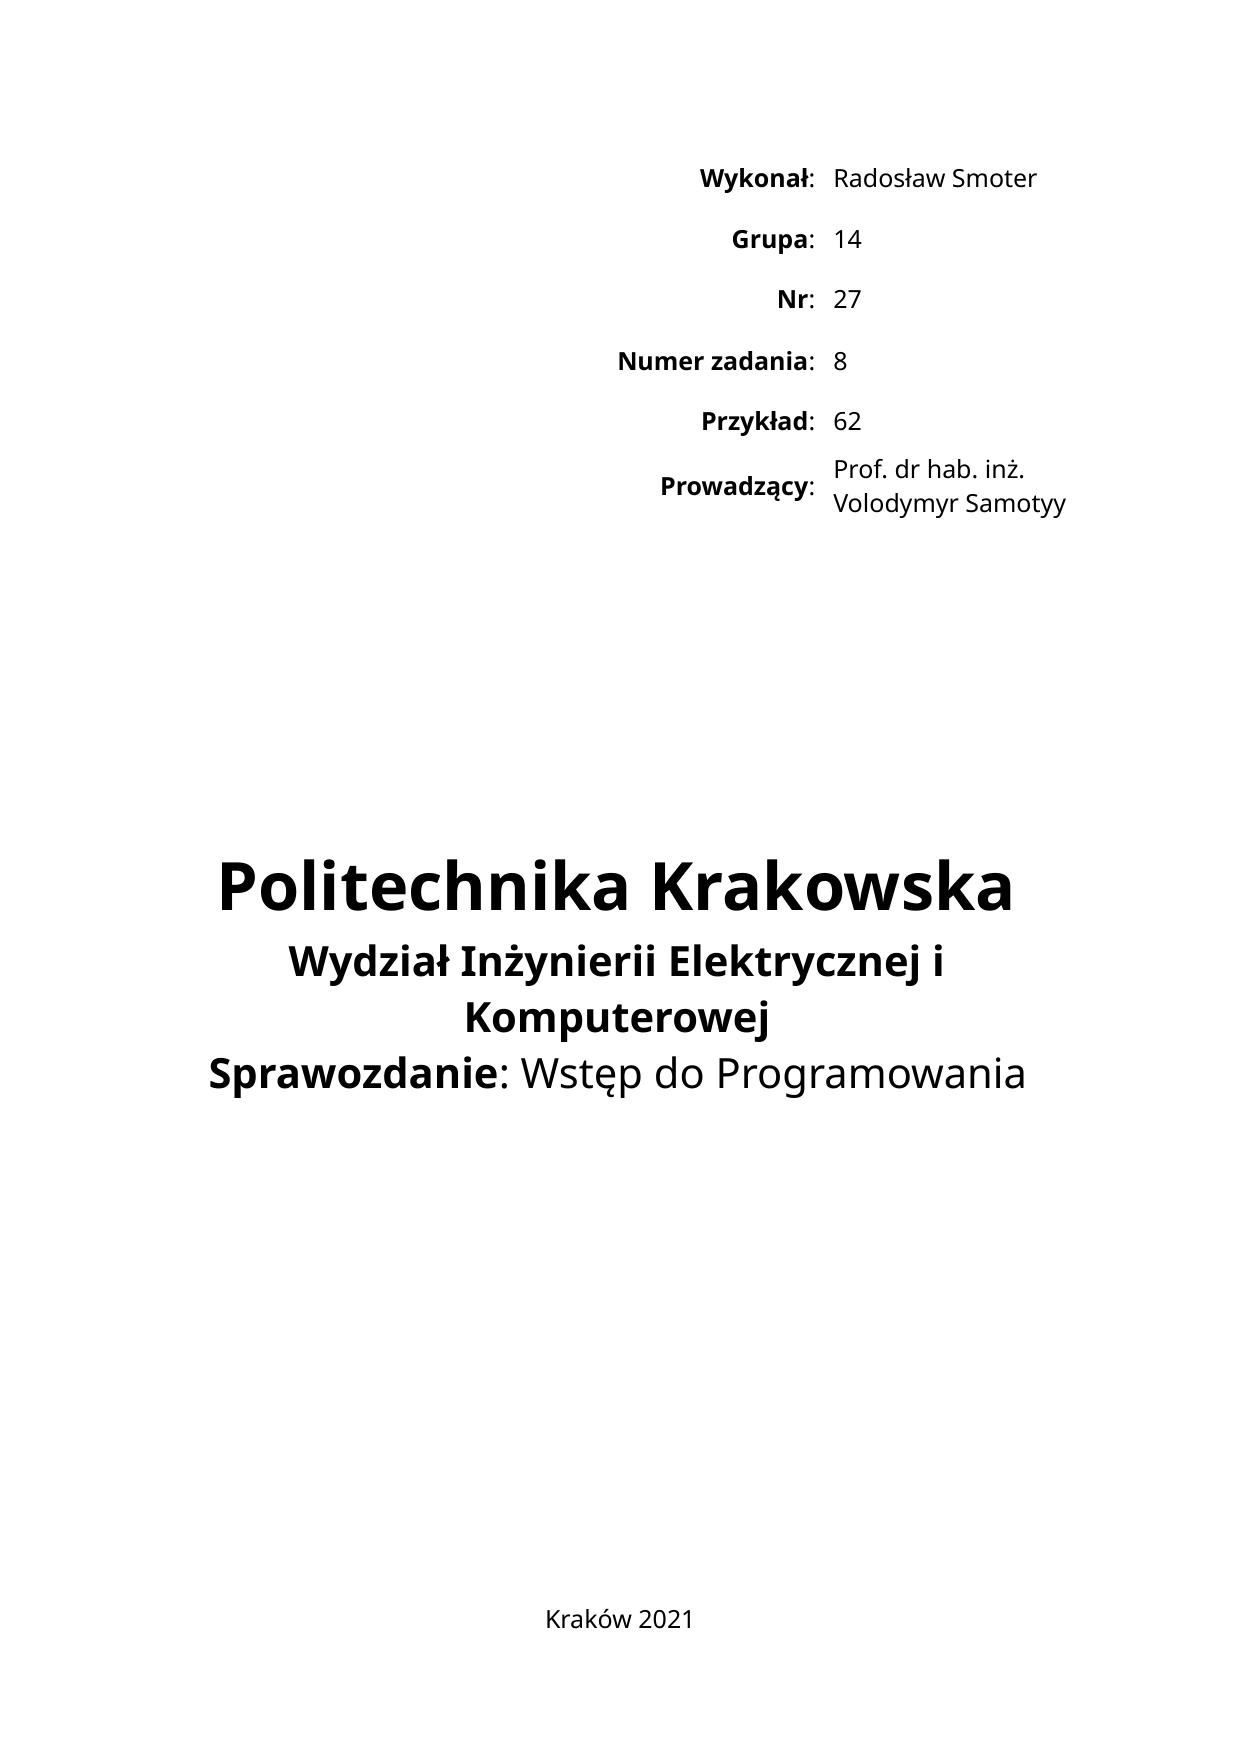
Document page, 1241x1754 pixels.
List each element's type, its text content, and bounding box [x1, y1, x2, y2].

table_cell Prof. dr hab. inż. Volodymyr Samotyy [833, 452, 1123, 520]
table_cell [815, 391, 833, 452]
table_cell Grupa: [118, 208, 815, 269]
table_cell [815, 452, 833, 520]
table_header Radosław Smoter [833, 147, 1123, 208]
table_cell Nr: [118, 269, 815, 330]
table_cell Numer zadania: [118, 330, 815, 391]
table_cell Prowadzący: [118, 452, 815, 520]
table_cell Przykład: [118, 391, 815, 452]
table_cell 14 [833, 208, 1123, 269]
table_cell [815, 208, 833, 269]
table_header [815, 147, 833, 208]
table_header Wykonał: [118, 147, 815, 208]
table_cell 27 [833, 269, 1123, 330]
table_cell [815, 269, 833, 330]
table_cell [815, 330, 833, 391]
table_cell 62 [833, 391, 1123, 452]
table_cell 8 [833, 330, 1123, 391]
